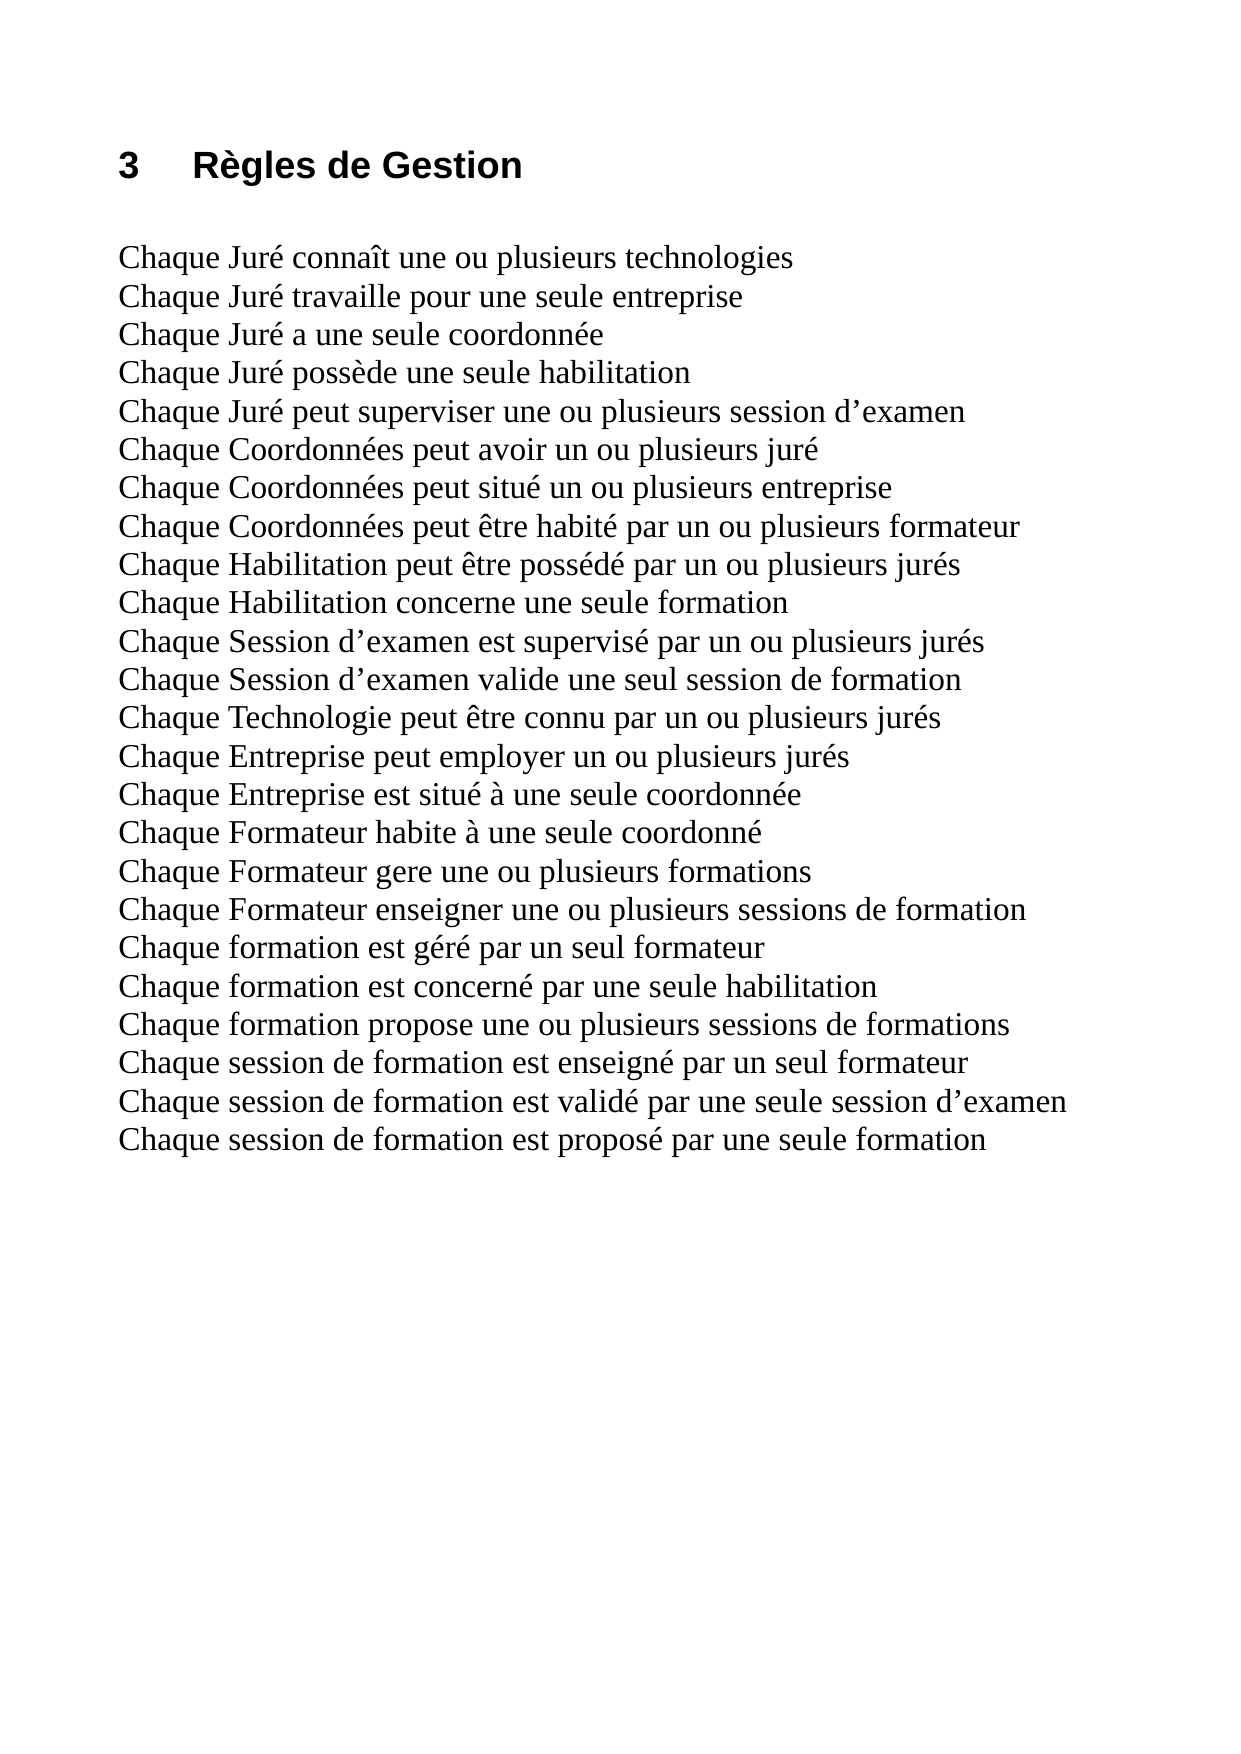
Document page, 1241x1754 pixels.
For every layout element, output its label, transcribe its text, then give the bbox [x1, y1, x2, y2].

text Chaque Juré connaît une ou plusieurs technologies [118, 238, 1122, 276]
text Chaque Juré a une seule coordonnée [118, 314, 1122, 353]
text Chaque Session d’examen est supervisé par un ou plusieurs jurés [118, 621, 1122, 659]
text Chaque Session d’examen valide une seul session de formation [118, 659, 1122, 698]
text Chaque Coordonnées peut être habité par un ou plusieurs formateur [118, 506, 1122, 544]
text Chaque Coordonnées peut avoir un ou plusieurs juré [118, 429, 1122, 468]
text Chaque session de formation est proposé par une seule formation [118, 1119, 1122, 1158]
text Chaque Formateur enseigner une ou plusieurs sessions de formation [118, 889, 1122, 928]
text Chaque Juré possède une seule habilitation [118, 353, 1122, 391]
text Chaque Entreprise est situé à une seule coordonnée [118, 774, 1122, 813]
text Chaque Formateur gere une ou plusieurs formations [118, 851, 1122, 889]
text Chaque Habilitation concerne une seule formation [118, 583, 1122, 621]
text Chaque Coordonnées peut situé un ou plusieurs entreprise [118, 468, 1122, 506]
text Chaque Technologie peut être connu par un ou plusieurs jurés [118, 698, 1122, 736]
text Chaque formation est concerné par une seule habilitation [118, 966, 1122, 1004]
text Chaque session de formation est validé par une seule session d’examen [118, 1081, 1122, 1119]
text Chaque Habilitation peut être possédé par un ou plusieurs jurés [118, 544, 1122, 583]
text Chaque session de formation est enseigné par un seul formateur [118, 1043, 1122, 1081]
text Chaque Entreprise peut employer un ou plusieurs jurés [118, 736, 1122, 774]
text Chaque Juré peut superviser une ou plusieurs session d’examen [118, 391, 1122, 429]
text Chaque formation est géré par un seul formateur [118, 928, 1122, 966]
text Chaque Juré travaille pour une seule entreprise [118, 276, 1122, 314]
text Chaque formation propose une ou plusieurs sessions de formations [118, 1004, 1122, 1043]
text Chaque Formateur habite à une seule coordonné [118, 813, 1122, 851]
subtitle Règles de Gestion [118, 143, 1122, 187]
